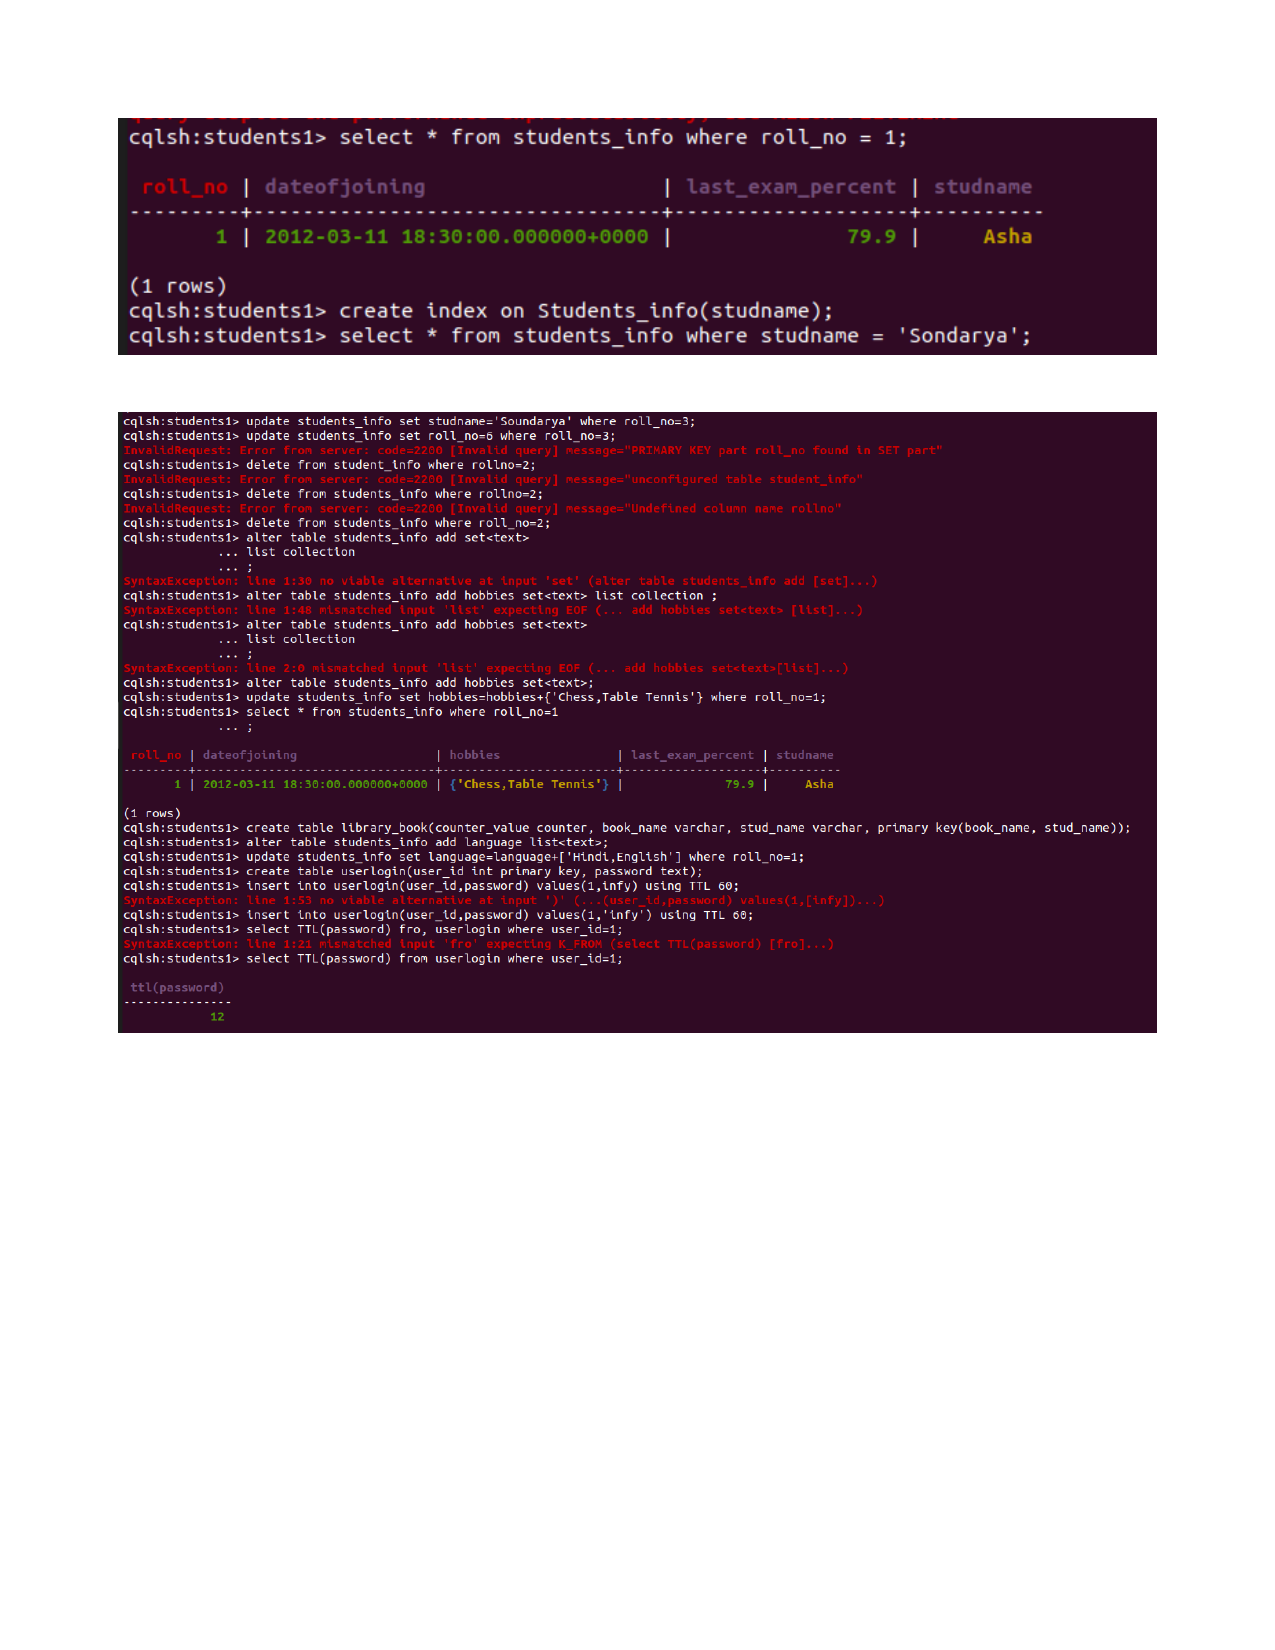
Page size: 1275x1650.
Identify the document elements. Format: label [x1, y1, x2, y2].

picture [118, 412, 1157, 1033]
picture [118, 118, 1157, 355]
